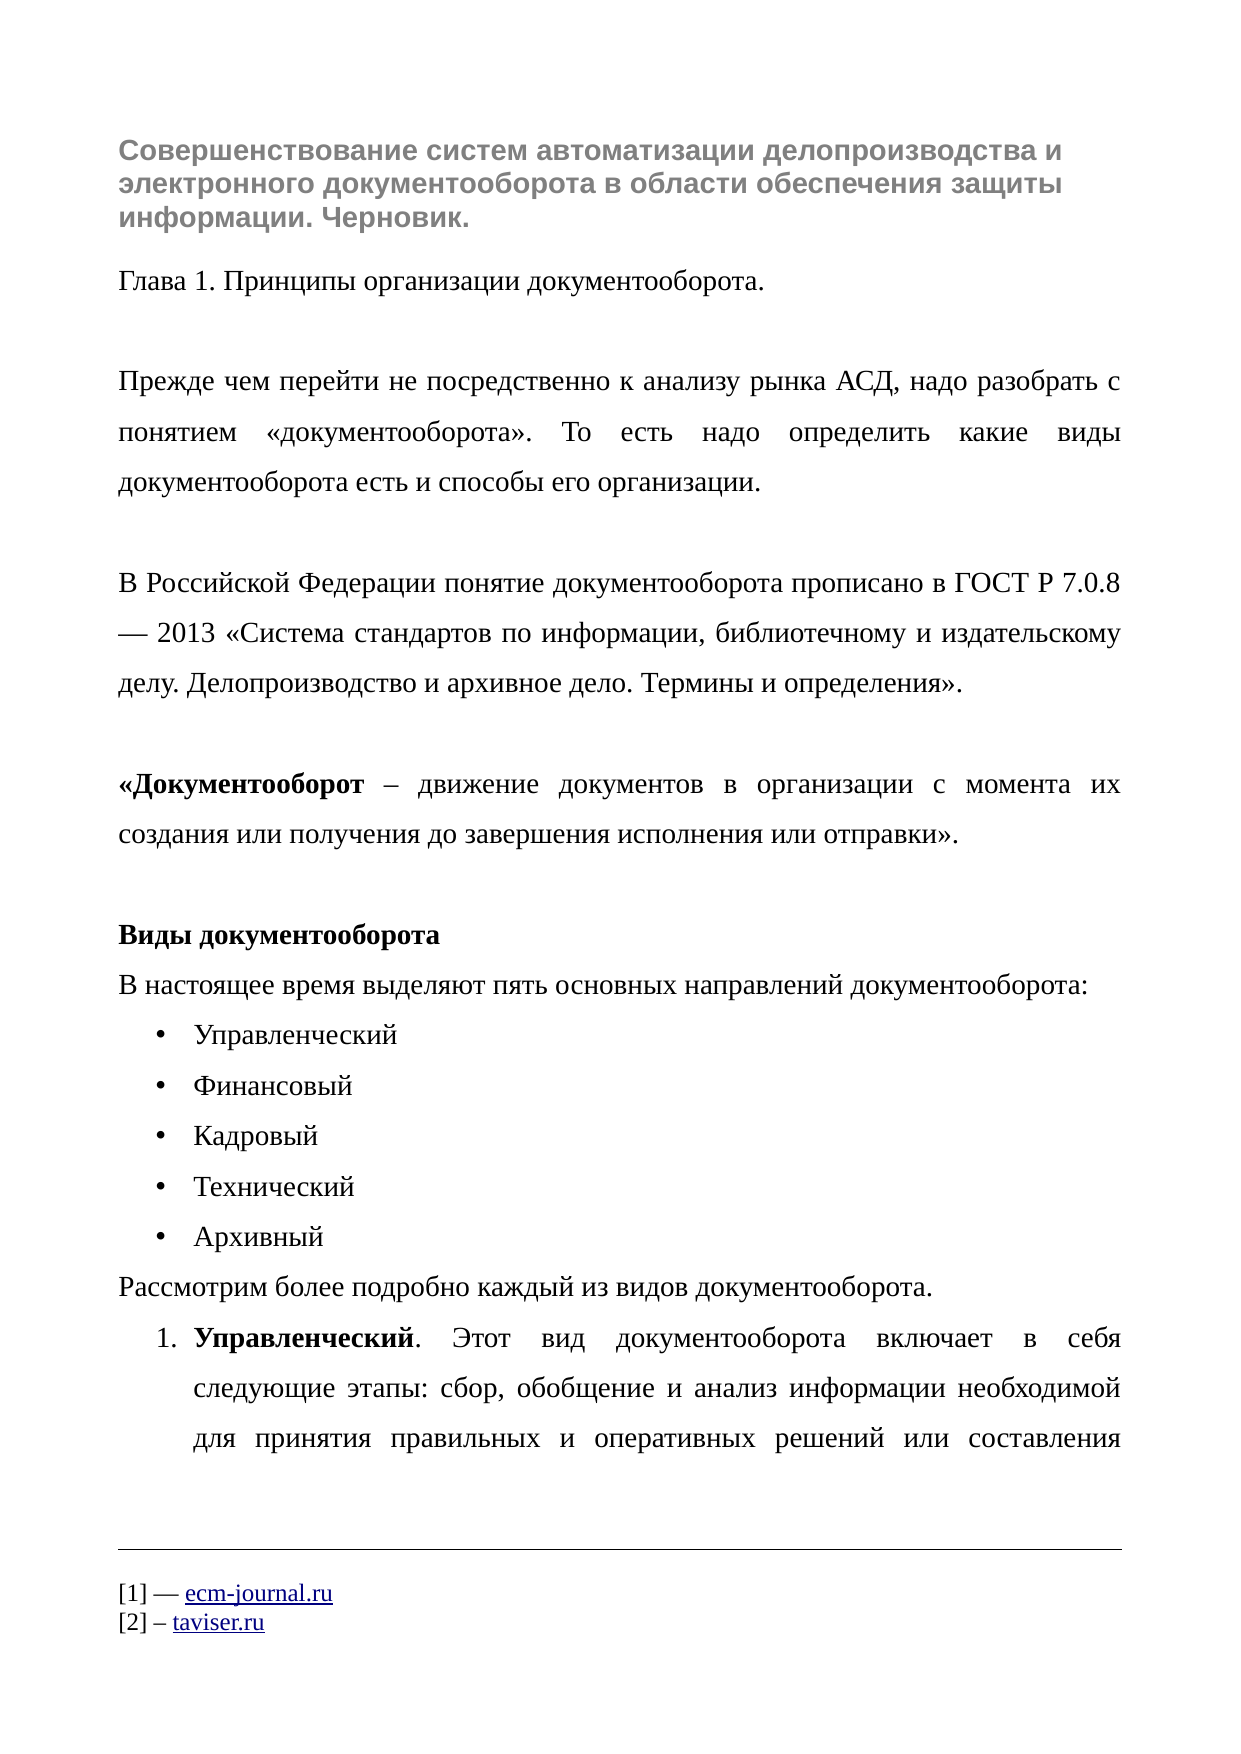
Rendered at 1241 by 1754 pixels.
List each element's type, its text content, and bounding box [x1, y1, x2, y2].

text Виды документооборота [118, 917, 1122, 950]
text «Документооборот – движение документов в организации с момента их создания или получения до завершения исполнения или отправки». [118, 766, 1122, 850]
text В Российской Федерации понятие документооборота прописано в ГОСТ Р 7.0.8 — 2013 «Система стандартов по информации, библиотечному и издательскому делу. Делопроизводство и архивное дело. Термины и определения». [118, 565, 1122, 699]
text Рассмотрим более подробно каждый из видов документооборота. [118, 1269, 1122, 1303]
list Архивный [156, 1219, 1122, 1253]
list Технический [156, 1169, 1122, 1202]
text Глава 1. Принципы организации документооборота. [118, 263, 1122, 296]
list Управленческий. Этот вид документооборота включает в себя следующие этапы: сбор, обобщение и анализ информации необходимой для принятия правильных и оперативных решений или составления [156, 1320, 1122, 1454]
list Кадровый [156, 1118, 1122, 1152]
text Прежде чем перейти не посредственно к анализу рынка АСД, надо разобрать с понятием «документооборота». То есть надо определить какие виды документооборота есть и способы его организации. [118, 363, 1122, 498]
text В настоящее время выделяют пять основных направлений документооборота: [118, 967, 1122, 1001]
list Финансовый [156, 1068, 1122, 1102]
list Управленческий [156, 1017, 1122, 1051]
